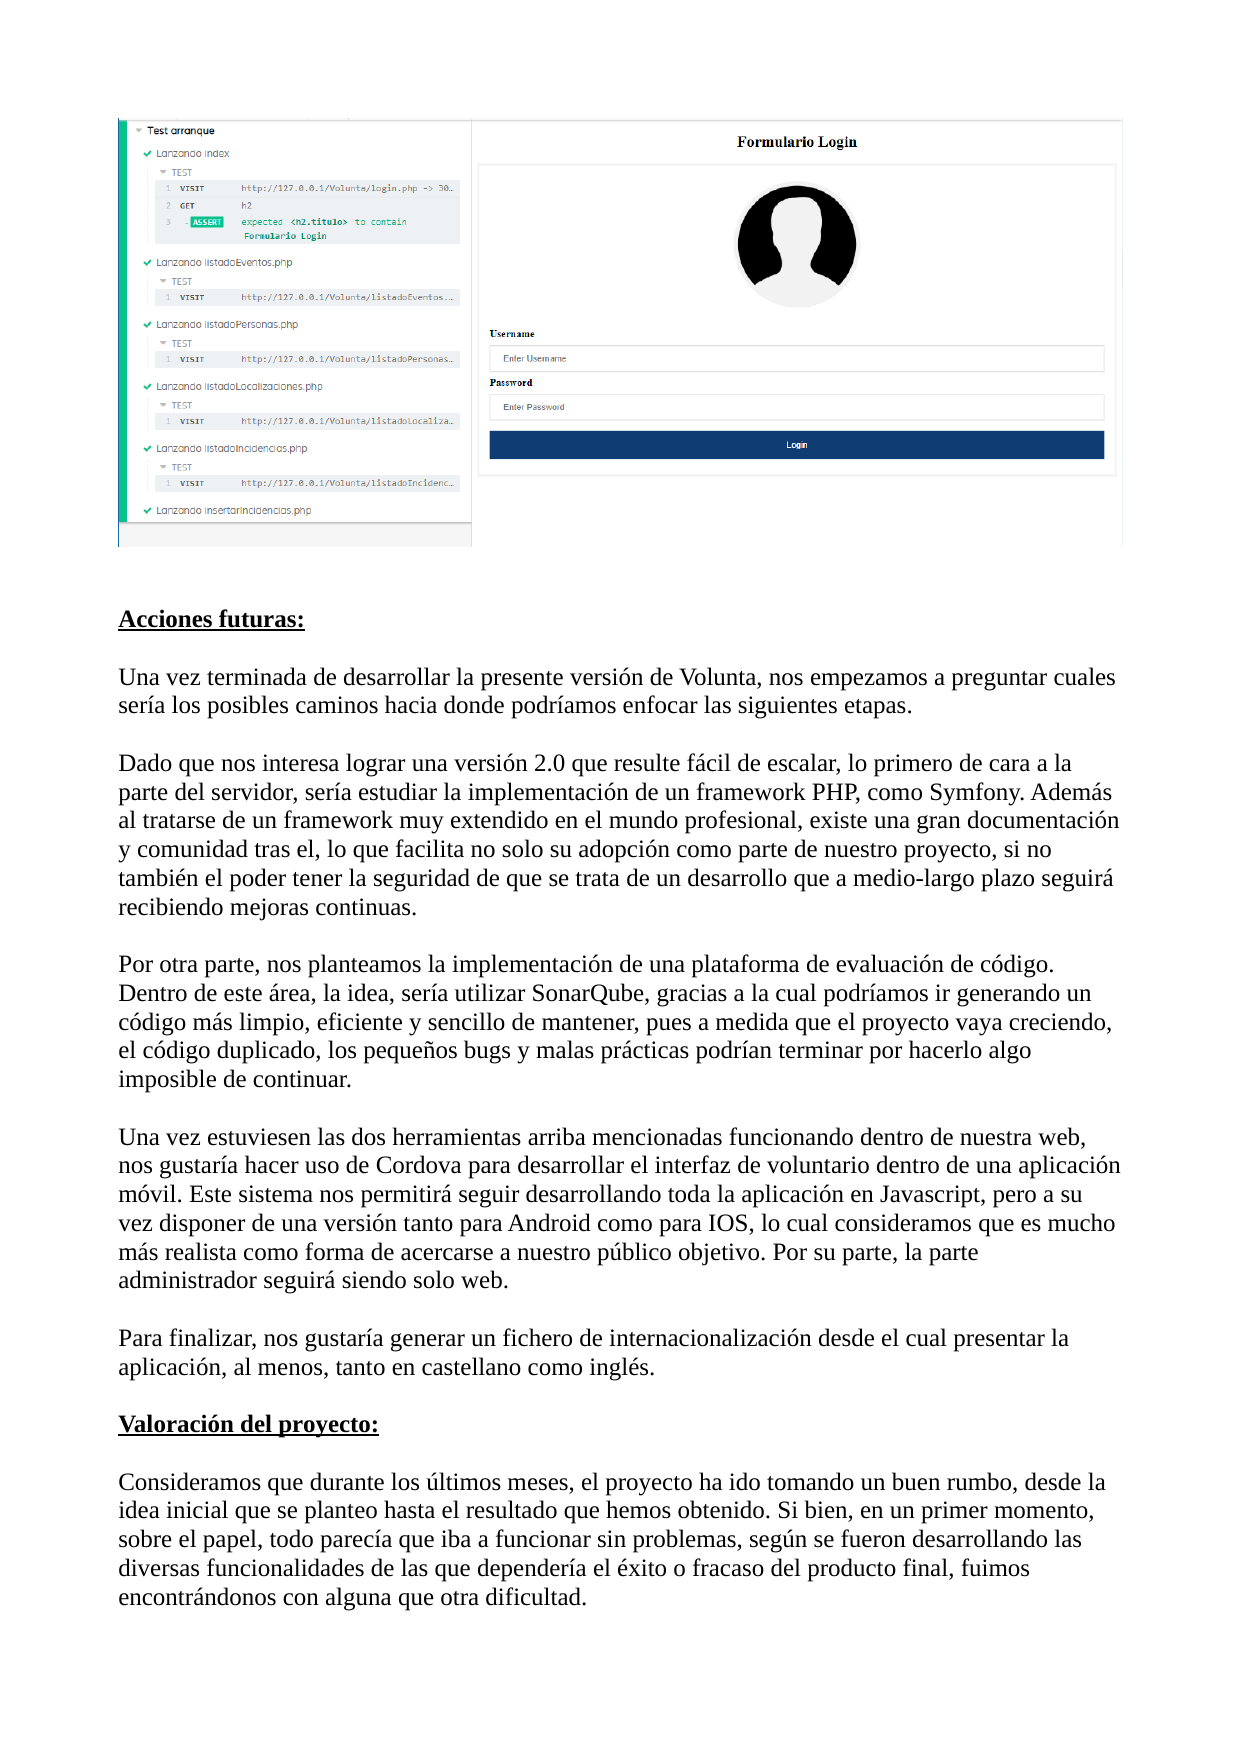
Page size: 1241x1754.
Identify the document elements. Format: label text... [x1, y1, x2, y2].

text Por otra parte, nos planteamos la implementación de una plataforma de evaluación de código. Dentro de este área, la idea, sería utilizar SonarQube, gracias a la cual podríamos ir generando un código más limpio, eficiente y sencillo de mantener, pues a medida que el proyecto vaya creciendo, el código duplicado, los pequeños bugs y malas prácticas podrían terminar por hacerlo algo imposible de continuar. [118, 949, 1122, 1093]
text Acciones futuras: [118, 604, 1122, 633]
text Consideramos que durante los últimos meses, el proyecto ha ido tomando un buen rumbo, desde la idea inicial que se planteo hasta el resultado que hemos obtenido. Si bien, en un primer momento, sobre el papel, todo parecía que iba a funcionar sin problemas, según se fueron desarrollando las diversas funcionalidades de las que dependería el éxito o fracaso del producto final, fuimos encontrándonos con alguna que otra dificultad. [118, 1467, 1122, 1611]
text Valoración del proyecto: [118, 1409, 1122, 1438]
text Para finalizar, nos gustaría generar un fichero de internacionalización desde el cual presentar la aplicación, al menos, tanto en castellano como inglés. [118, 1323, 1122, 1381]
picture [118, 118, 1123, 547]
text Una vez estuviesen las dos herramientas arriba mencionadas funcionando dentro de nuestra web, nos gustaría hacer uso de Cordova para desarrollar el interfaz de voluntario dentro de una aplicación móvil. Este sistema nos permitirá seguir desarrollando toda la aplicación en Javascript, pero a su vez disponer de una versión tanto para Android como para IOS, lo cual consideramos que es mucho más realista como forma de acercarse a nuestro público objetivo. Por su parte, la parte administrador seguirá siendo solo web. [118, 1122, 1122, 1294]
text Una vez terminada de desarrollar la presente versión de Volunta, nos empezamos a preguntar cuales sería los posibles caminos hacia donde podríamos enfocar las siguientes etapas. [118, 662, 1122, 719]
text Dado que nos interesa lograr una versión 2.0 que resulte fácil de escalar, lo primero de cara a la parte del servidor, sería estudiar la implementación de un framework PHP, como Symfony. Además al tratarse de un framework muy extendido en el mundo profesional, existe una gran documentación y comunidad tras el, lo que facilita no solo su adopción como parte de nuestro proyecto, si no también el poder tener la seguridad de que se trata de un desarrollo que a medio-largo plazo seguirá recibiendo mejoras continuas. [118, 748, 1122, 921]
